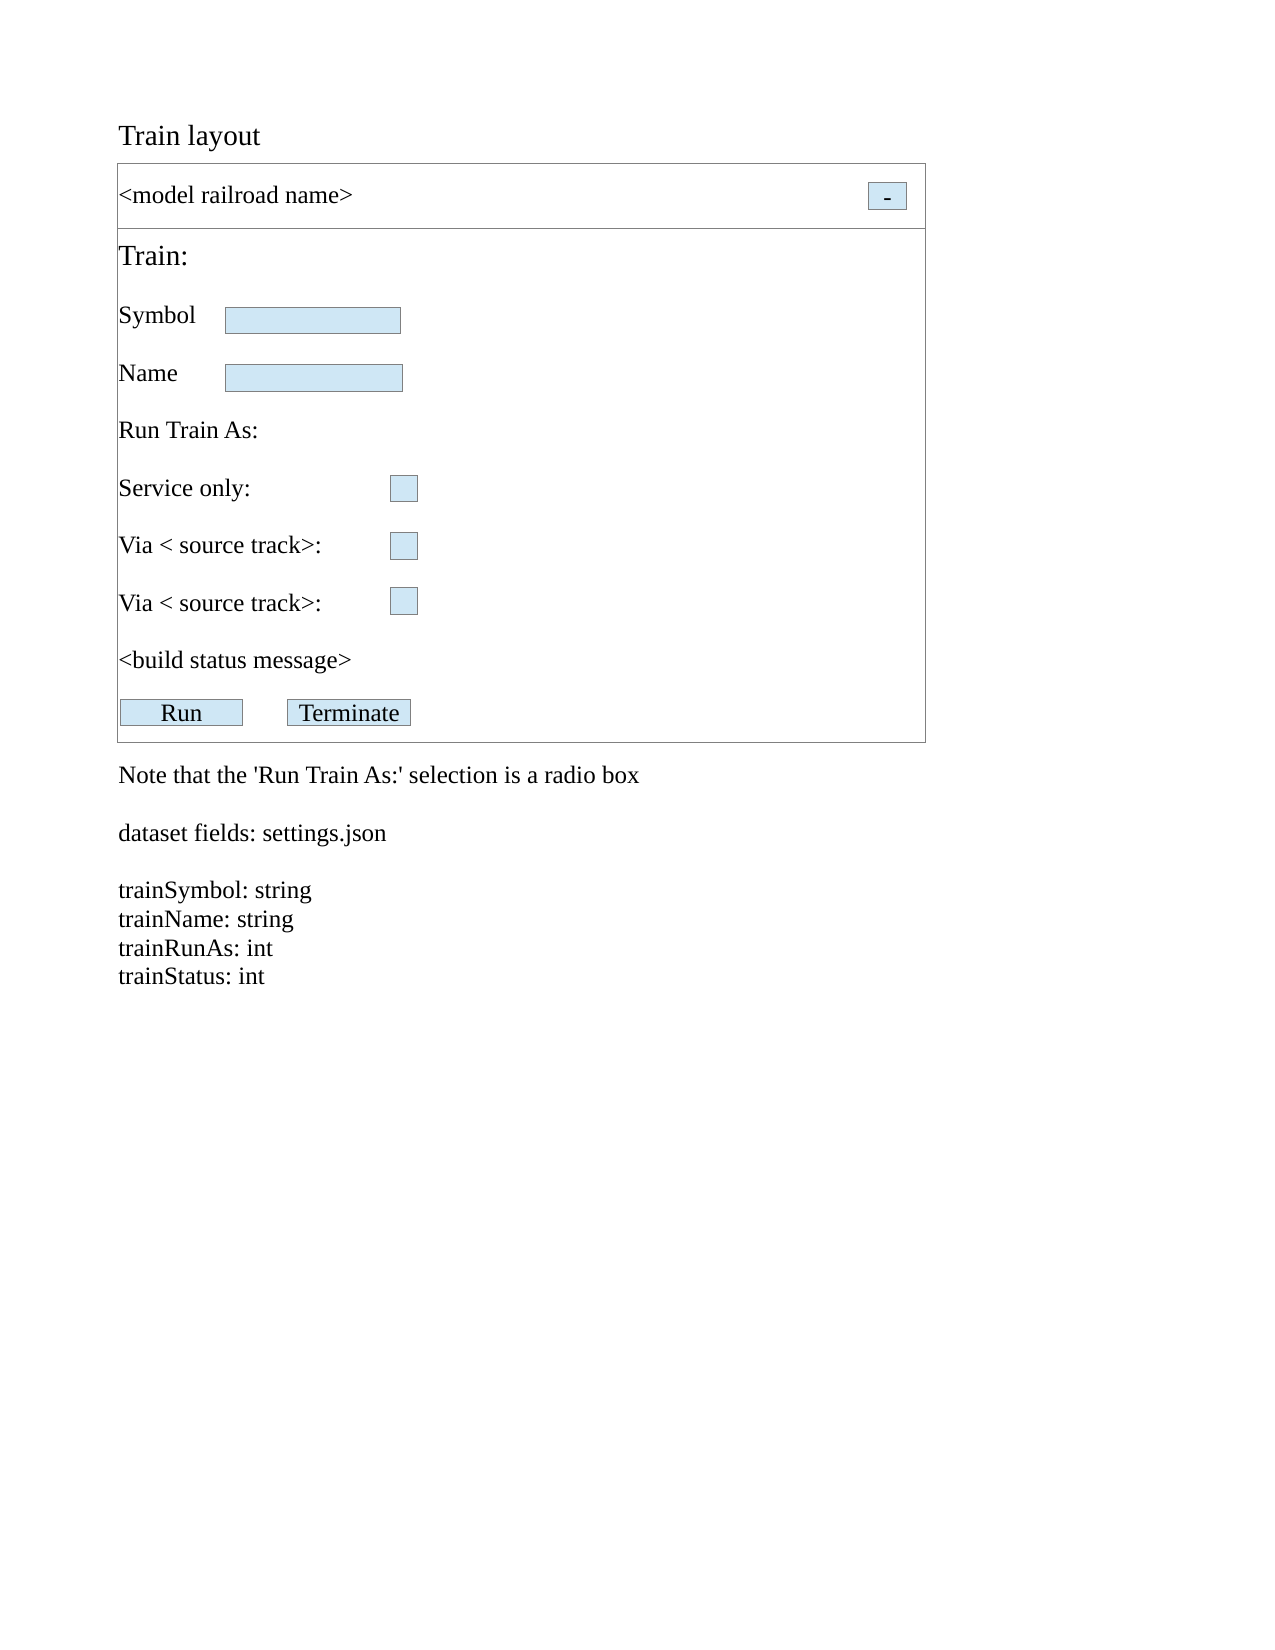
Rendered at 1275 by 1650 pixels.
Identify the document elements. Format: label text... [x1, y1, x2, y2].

text [926, 415, 1157, 444]
text [926, 645, 1157, 674]
text <build status message> [118, 645, 925, 674]
text [926, 530, 1157, 559]
text dataset fields: settings.json [118, 818, 1157, 846]
text [926, 300, 1157, 329]
text Via < source track>: [118, 530, 925, 559]
text Train layout [118, 118, 1157, 152]
text Service only: [118, 473, 925, 501]
text trainName: string [118, 904, 1157, 933]
text Via < source track>: [118, 588, 925, 616]
text [926, 358, 1157, 386]
text trainSymbol: string [118, 875, 1157, 904]
text Run Train As: [118, 415, 925, 444]
text Symbol [118, 300, 925, 329]
text trainRunAs: int [118, 933, 1157, 961]
text [926, 180, 1157, 209]
text Train: [118, 238, 925, 271]
text Name [118, 358, 925, 386]
text Note that the 'Run Train As:' selection is a radio box [118, 760, 1157, 789]
text trainStatus: int [118, 961, 1157, 990]
text [926, 588, 1157, 616]
text [926, 473, 1157, 501]
text <model railroad name> [118, 180, 925, 209]
text [926, 238, 1157, 271]
